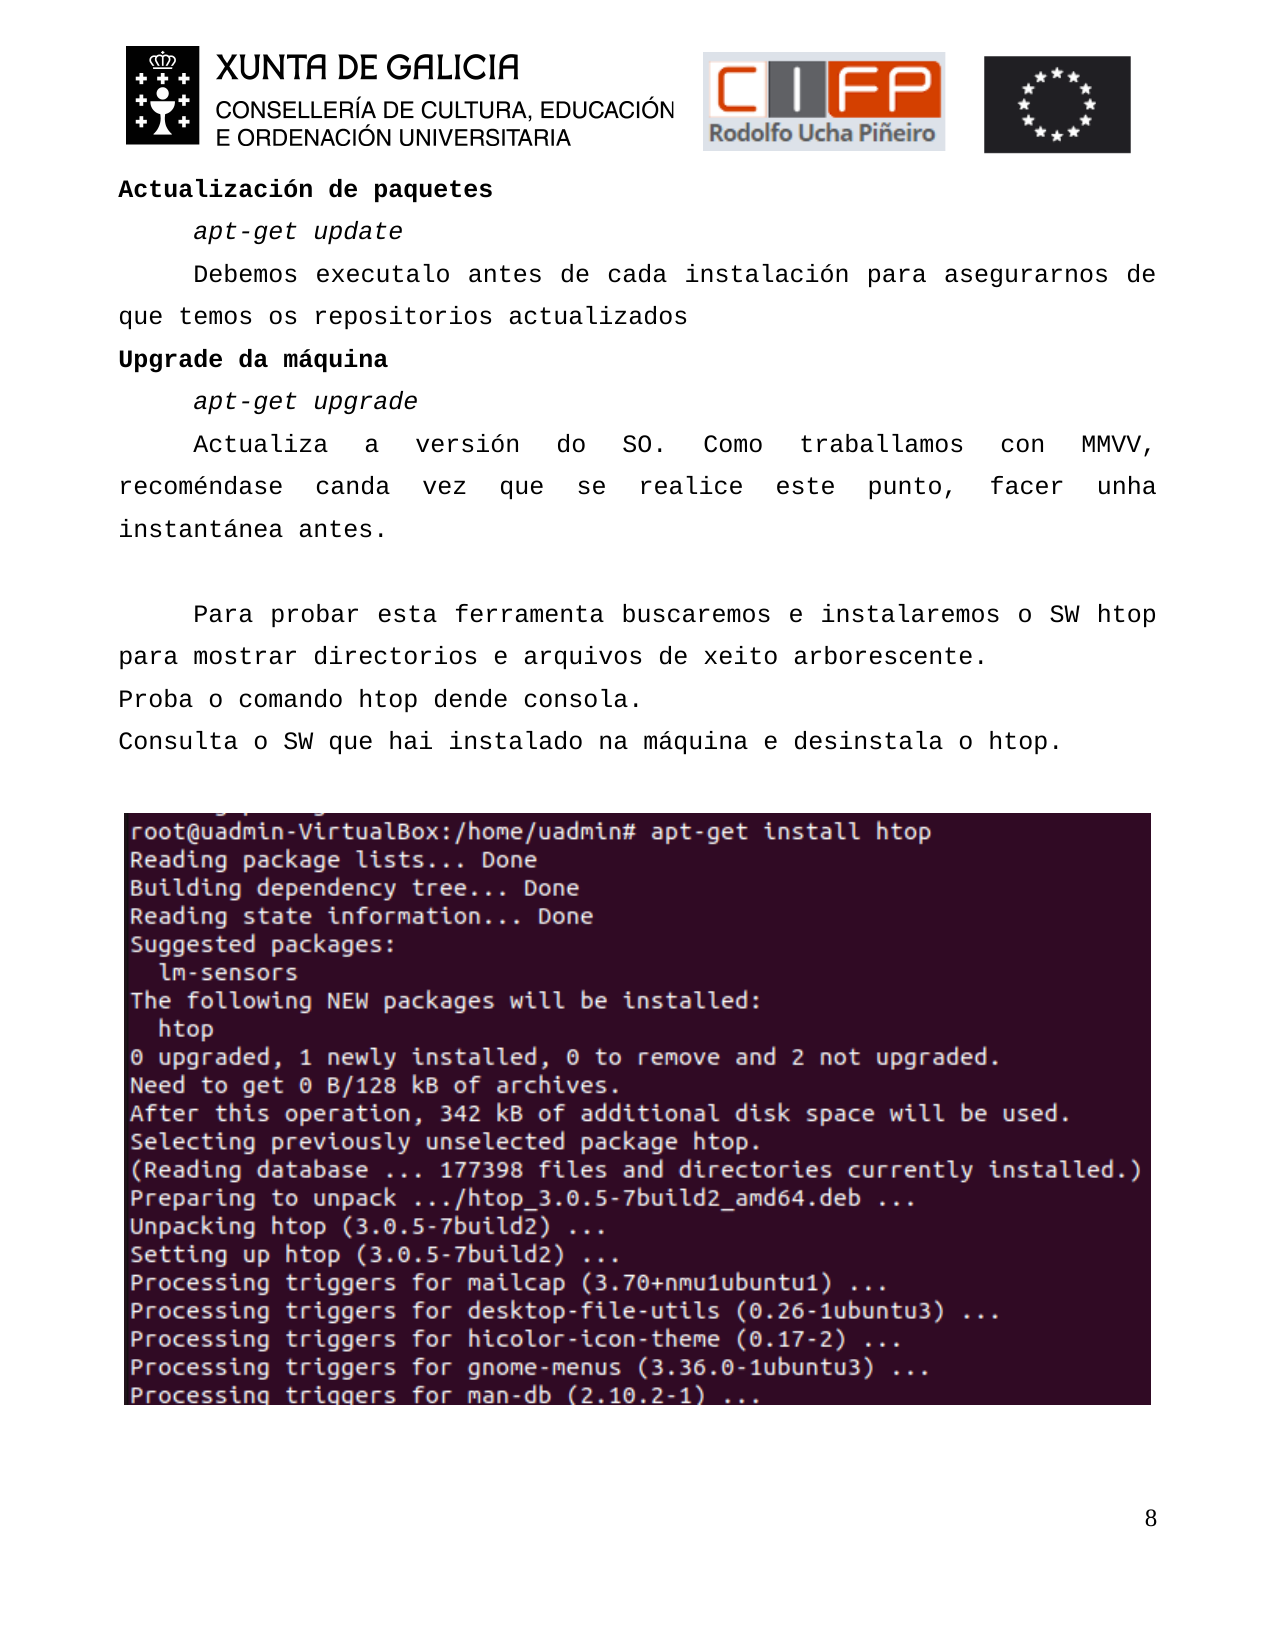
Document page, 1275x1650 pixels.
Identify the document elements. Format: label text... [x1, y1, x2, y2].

picture [124, 813, 1151, 1405]
text Proba o comando htop dende consola. [118, 686, 1157, 715]
text Debemos executalo antes de cada instalación para asegurarnos de que temos os repositorios actualizados [118, 261, 1157, 332]
text Actualización de paquetes [118, 176, 1157, 205]
text Actualiza a versión do SO. Como traballamos con MMVV, recoméndase canda vez que se realice este punto, facer unha instantánea antes. [118, 431, 1157, 545]
picture [703, 52, 946, 151]
text Upgrade da máquina [118, 346, 1157, 375]
picture [983, 55, 1134, 155]
text Para probar esta ferramenta buscaremos e instalaremos o SW htop para mostrar directorios e arquivos de xeito arborescente. [118, 601, 1157, 672]
text apt-get upgrade [118, 389, 1157, 417]
text Consulta o SW que hai instalado na máquina e desinstala o htop. [118, 729, 1157, 757]
text apt-get update [118, 219, 1157, 247]
picture [126, 46, 674, 146]
